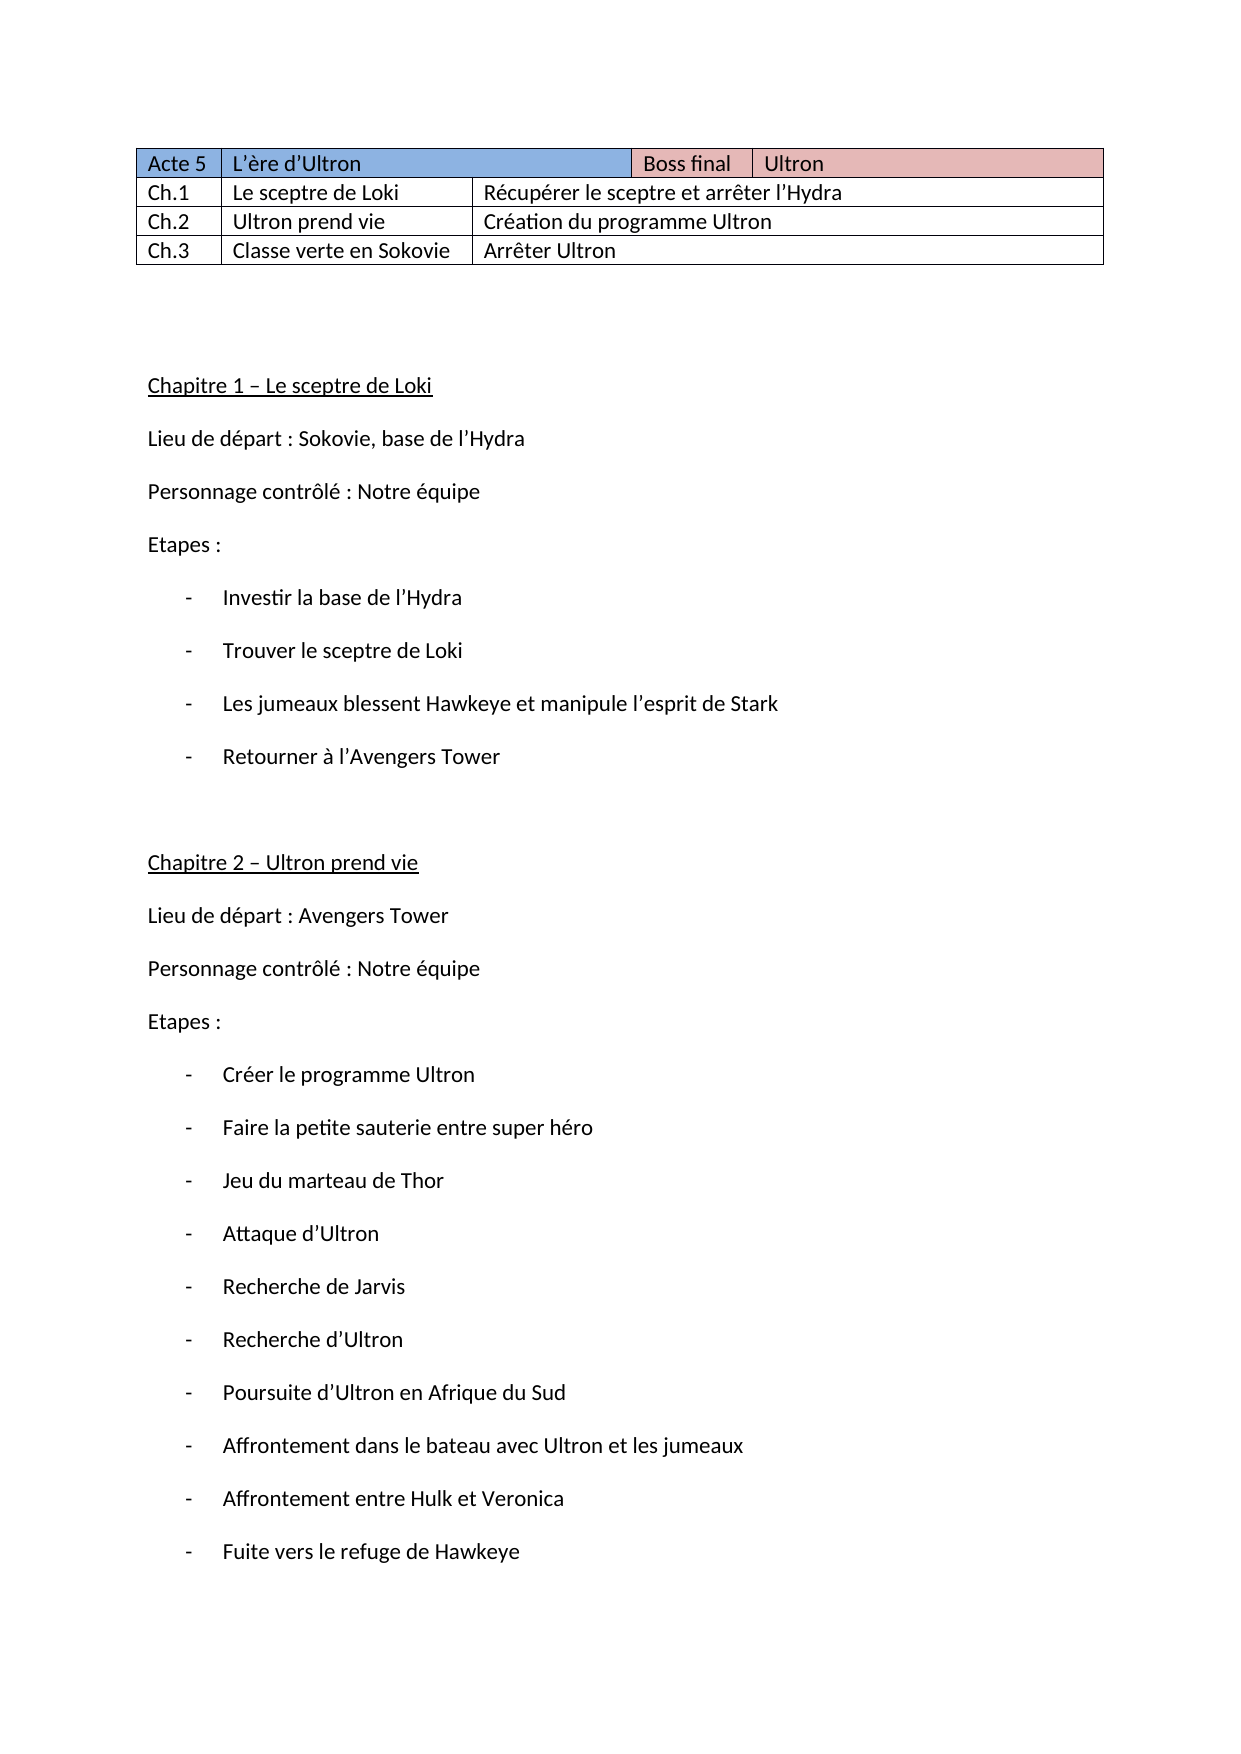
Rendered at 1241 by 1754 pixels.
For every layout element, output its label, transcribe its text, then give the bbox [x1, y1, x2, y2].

list Investir la base de l’Hydra [185, 583, 1093, 611]
list Faire la petite sauterie entre super héro [185, 1113, 1093, 1141]
table_cell Ch.3 [137, 236, 221, 264]
text Chapitre 1 – Le sceptre de Loki [148, 371, 1093, 399]
list Affrontement dans le bateau avec Ultron et les jumeaux [185, 1431, 1093, 1459]
table_header Ultron [753, 149, 1103, 177]
list Fuite vers le refuge de Hawkeye [185, 1537, 1093, 1565]
table_cell Ultron prend vie [222, 207, 472, 235]
table_header Acte 5 [137, 149, 221, 177]
table_cell Arrêter Ultron [473, 236, 1103, 264]
list Affrontement entre Hulk et Veronica [185, 1484, 1093, 1512]
text Personnage contrôlé : Notre équipe [148, 954, 1093, 982]
list Jeu du marteau de Thor [185, 1166, 1093, 1194]
table_cell Le sceptre de Loki [222, 178, 472, 206]
table_header L’ère d’Ultron [222, 149, 631, 177]
text Lieu de départ : Avengers Tower [148, 901, 1093, 929]
table_cell Récupérer le sceptre et arrêter l’Hydra [473, 178, 1103, 206]
text Chapitre 2 – Ultron prend vie [148, 848, 1093, 876]
table_cell Ch.1 [137, 178, 221, 206]
list Attaque d’Ultron [185, 1219, 1093, 1247]
list Trouver le sceptre de Loki [185, 636, 1093, 664]
text Etapes : [148, 530, 1093, 558]
table_header Boss final [632, 149, 752, 177]
list Retourner à l’Avengers Tower [185, 742, 1093, 770]
list Créer le programme Ultron [185, 1060, 1093, 1088]
list Recherche d’Ultron [185, 1325, 1093, 1353]
table_cell Classe verte en Sokovie [222, 236, 472, 264]
text Etapes : [148, 1007, 1093, 1035]
table_cell Ch.2 [137, 207, 221, 235]
list Les jumeaux blessent Hawkeye et manipule l’esprit de Stark [185, 689, 1093, 717]
text Lieu de départ : Sokovie, base de l’Hydra [148, 424, 1093, 452]
table_cell Création du programme Ultron [473, 207, 1103, 235]
list Recherche de Jarvis [185, 1272, 1093, 1300]
list Poursuite d’Ultron en Afrique du Sud [185, 1378, 1093, 1406]
text Personnage contrôlé : Notre équipe [148, 477, 1093, 505]
